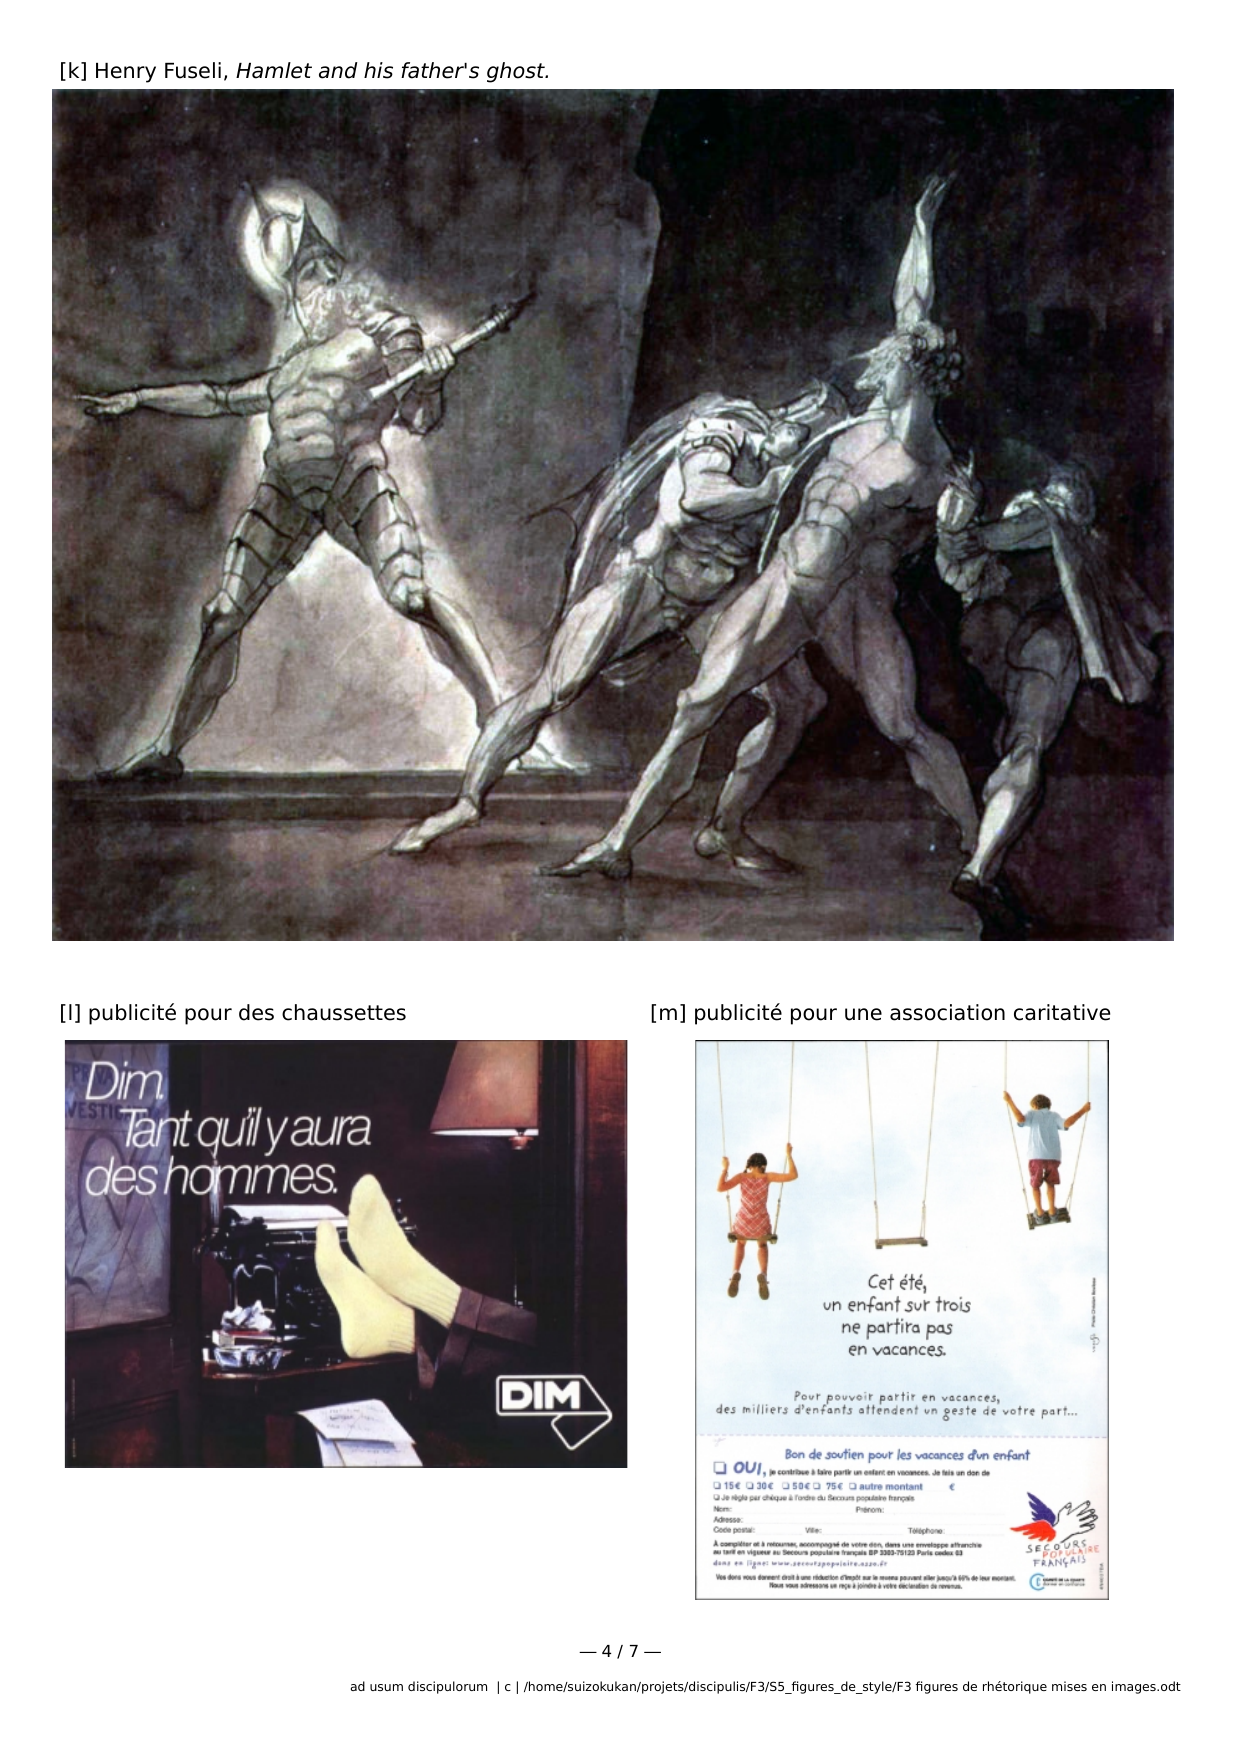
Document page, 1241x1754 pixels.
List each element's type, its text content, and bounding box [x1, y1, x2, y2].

picture [64, 1040, 628, 1468]
text [k] Henry Fuseli, Hamlet and his father's ghost. [59, 59, 1181, 83]
picture [52, 89, 1174, 941]
text [l] publicité pour des chaussettes [m] publicité pour une association caritative [59, 1001, 1181, 1026]
picture [695, 1040, 1109, 1600]
